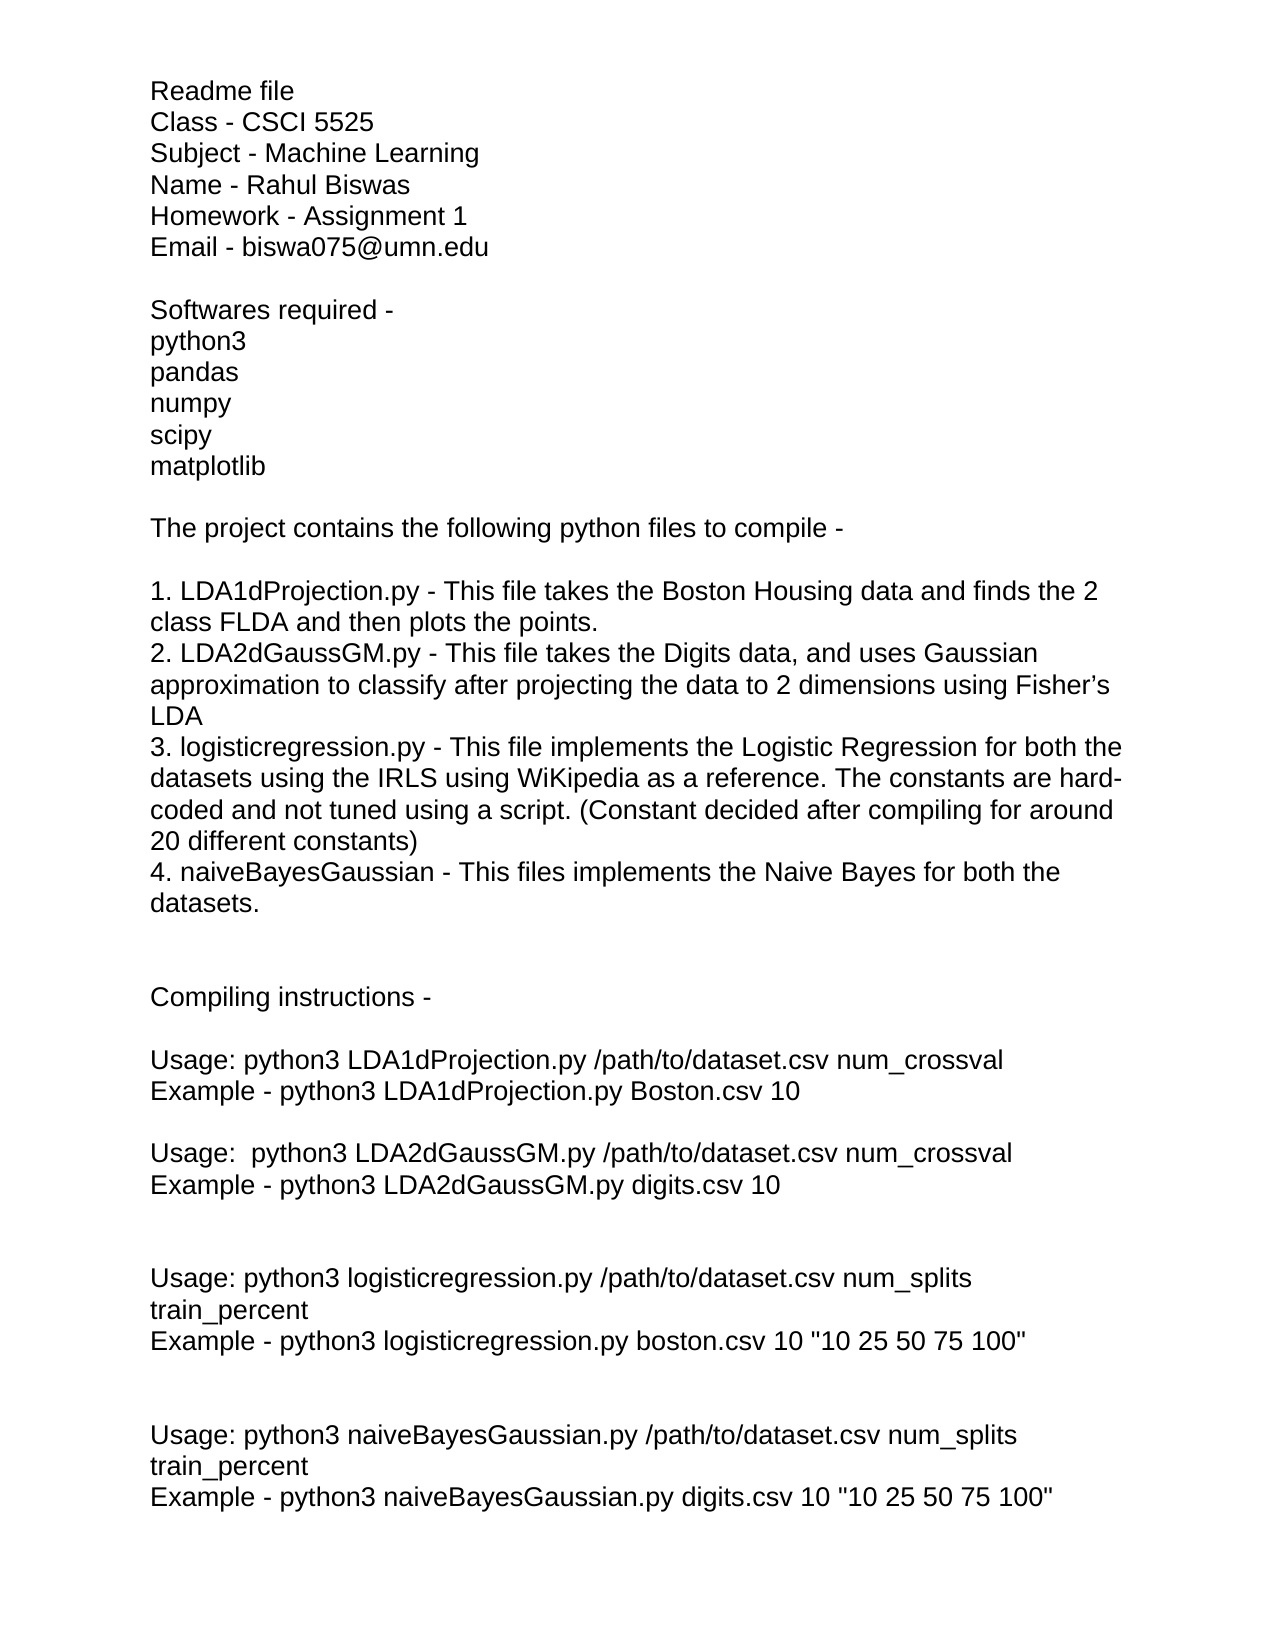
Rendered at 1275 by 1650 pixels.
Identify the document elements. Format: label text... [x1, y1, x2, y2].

text Example - python3 LDA2dGaussGM.py digits.csv 10 [150, 1169, 1125, 1200]
text Example - python3 logisticregression.py boston.csv 10 "10 25 50 75 100" [150, 1325, 1125, 1356]
text Compiling instructions - [150, 981, 1125, 1012]
text Subject - Machine Learning [150, 137, 1125, 169]
text Example - python3 LDA1dProjection.py Boston.csv 10 [150, 1075, 1125, 1106]
text scipy [150, 419, 1125, 450]
text Class - CSCI 5525 [150, 106, 1125, 137]
text Example - python3 naiveBayesGaussian.py digits.csv 10 "10 25 50 75 100" [150, 1481, 1125, 1512]
text Usage: python3 logisticregression.py /path/to/dataset.csv num_splits train_percent [150, 1262, 1125, 1325]
text The project contains the following python files to compile - [150, 512, 1125, 544]
text Usage: python3 LDA2dGaussGM.py /path/to/dataset.csv num_crossval [150, 1137, 1125, 1169]
text Email - biswa075@umn.edu [150, 231, 1125, 262]
text python3 [150, 325, 1125, 356]
text Homework - Assignment 1 [150, 200, 1125, 231]
text 2. LDA2dGaussGM.py - This file takes the Digits data, and uses Gaussian approximation to classify after projecting the data to 2 dimensions using Fisher’s LDA [150, 637, 1125, 731]
text pandas [150, 356, 1125, 387]
text 1. LDA1dProjection.py - This file takes the Boston Housing data and finds the 2 class FLDA and then plots the points. [150, 575, 1125, 637]
text 4. naiveBayesGaussian - This files implements the Naive Bayes for both the datasets. [150, 856, 1125, 919]
text numpy [150, 387, 1125, 419]
text Usage: python3 naiveBayesGaussian.py /path/to/dataset.csv num_splits train_percent [150, 1419, 1125, 1481]
text Readme file [150, 75, 1125, 106]
text Name - Rahul Biswas [150, 169, 1125, 200]
text 3. logisticregression.py - This file implements the Logistic Regression for both the datasets using the IRLS using WiKipedia as a reference. The constants are hard-coded and not tuned using a script. (Constant decided after compiling for around 20 different constants) [150, 731, 1125, 856]
text Usage: python3 LDA1dProjection.py /path/to/dataset.csv num_crossval [150, 1044, 1125, 1075]
text Softwares required - [150, 294, 1125, 325]
text matplotlib [150, 450, 1125, 481]
